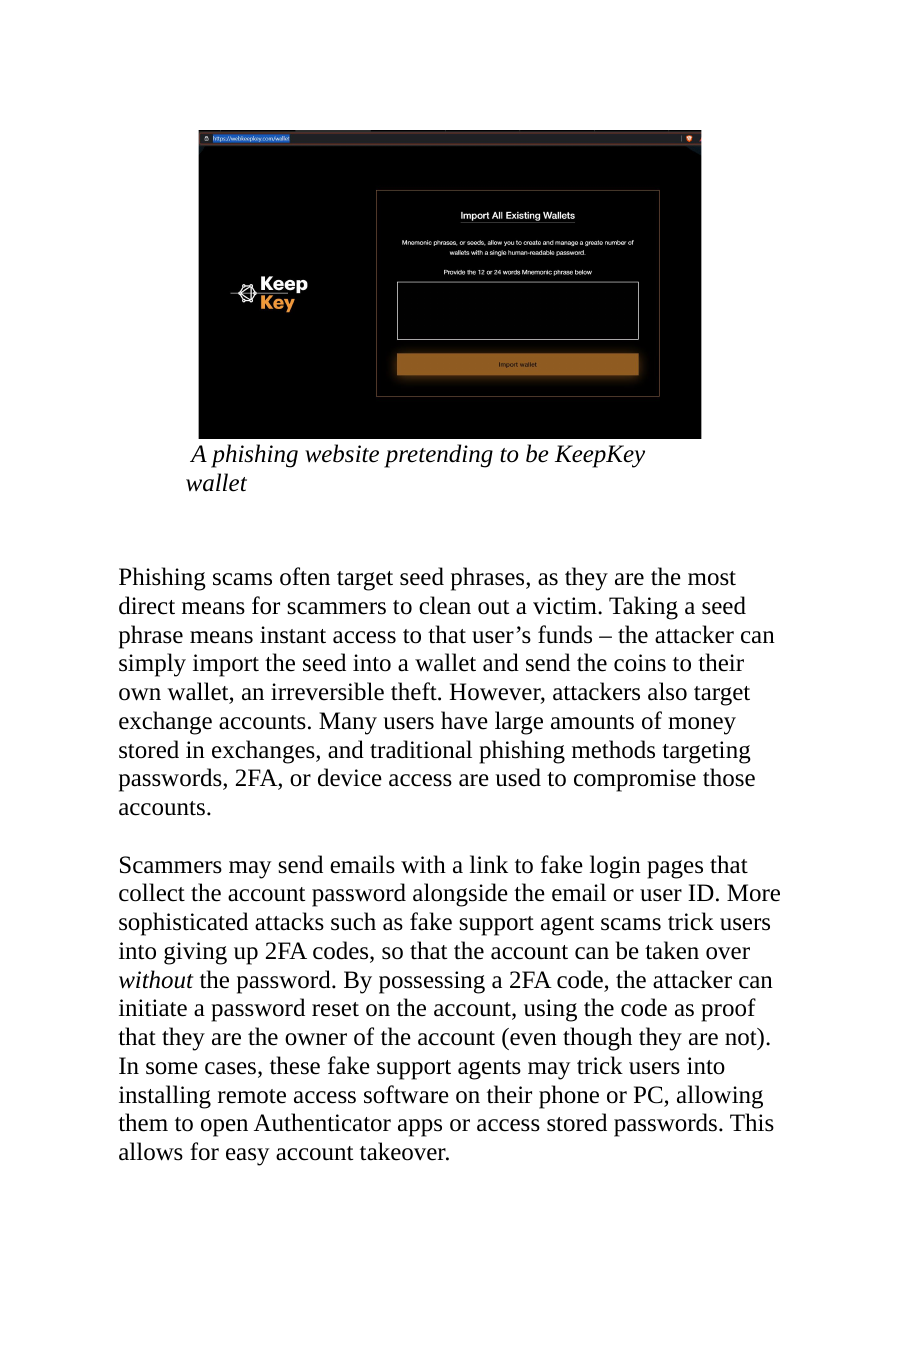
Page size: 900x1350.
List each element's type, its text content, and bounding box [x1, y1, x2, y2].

text Phishing scams often target seed phrases, as they are the most direct means for scammers to clean out a victim. Taking a seed phrase means instant access to that user’s funds – the attacker can simply import the seed into a wallet and send the coins to their own wallet, an irreversible theft. However, attackers also target exchange accounts. Many users have large amounts of money stored in exchanges, and traditional phishing methods targeting passwords, 2FA, or device access are used to compromise those accounts. [118, 562, 782, 821]
text Scammers may send emails with a link to fake login pages that collect the account password alongside the email or user ID. More sophisticated attacks such as fake support agent scams trick users into giving up 2FA codes, so that the account can be taken over without the password. By possessing a 2FA code, the attacker can initiate a password reset on the account, using the code as proof that they are the owner of the account (even though they are not). In some cases, these fake support agents may trick users into installing remote access software on their phone or PC, allowing them to open Authenticator apps or access stored passwords. This allows for easy account takeover. [118, 850, 782, 1166]
text A phishing website pretending to be KeepKey wallet [185, 131, 715, 496]
picture [198, 130, 702, 439]
